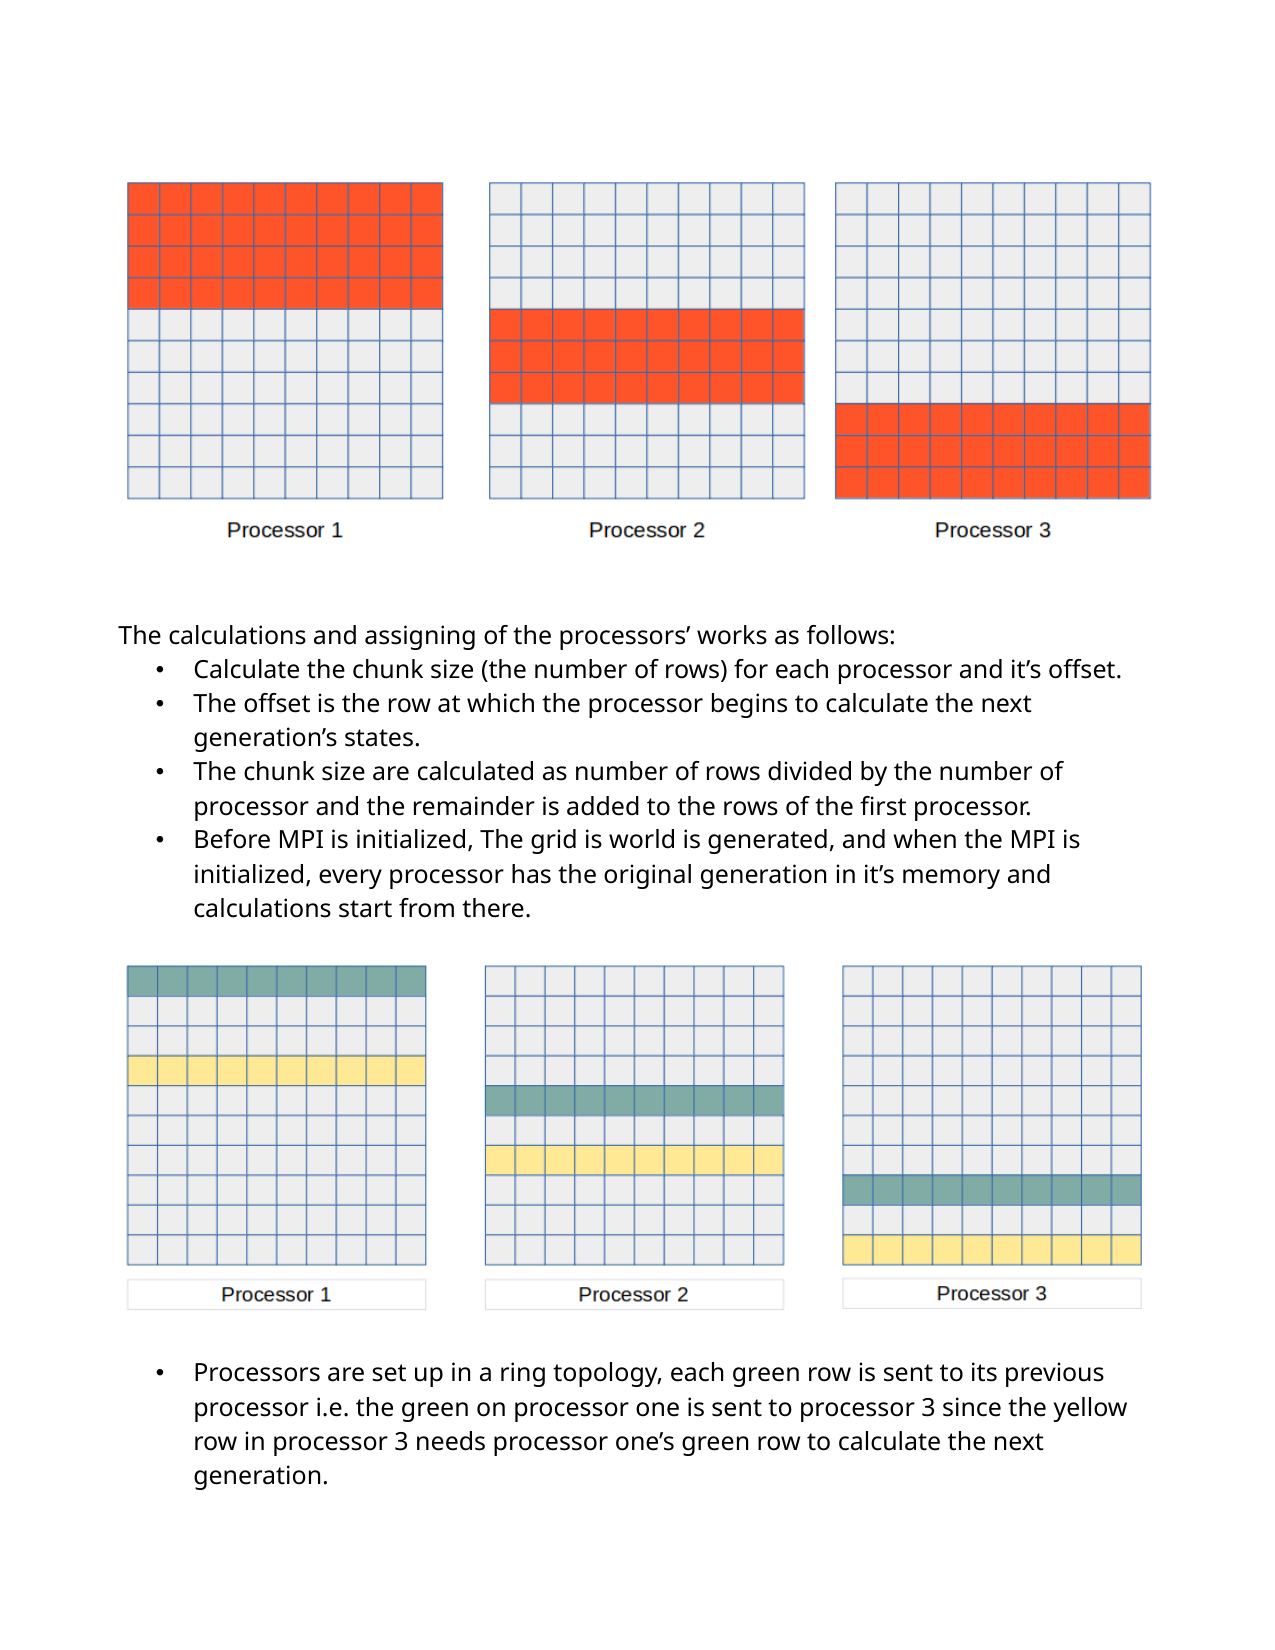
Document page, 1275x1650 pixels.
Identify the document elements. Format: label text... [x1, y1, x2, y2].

text The calculations and assigning of the processors’ works as follows: [118, 618, 1157, 652]
list Before MPI is initialized, The grid is world is generated, and when the MPI is initialized, every processor has the original generation in it’s memory and calculations start from there. [156, 822, 1157, 924]
list Calculate the chunk size (the number of rows) for each processor and it’s offset. [156, 652, 1157, 686]
list Processors are set up in a ring topology, each green row is sent to its previous processor i.e. the green on processor one is sent to processor 3 since the yellow row in processor 3 needs processor one’s green row to calculate the next generation. [156, 1355, 1157, 1491]
picture [118, 172, 1157, 550]
picture [118, 959, 1157, 1321]
list The chunk size are calculated as number of rows divided by the number of processor and the remainder is added to the rows of the first processor. [156, 754, 1157, 822]
list The offset is the row at which the processor begins to calculate the next generation’s states. [156, 686, 1157, 754]
